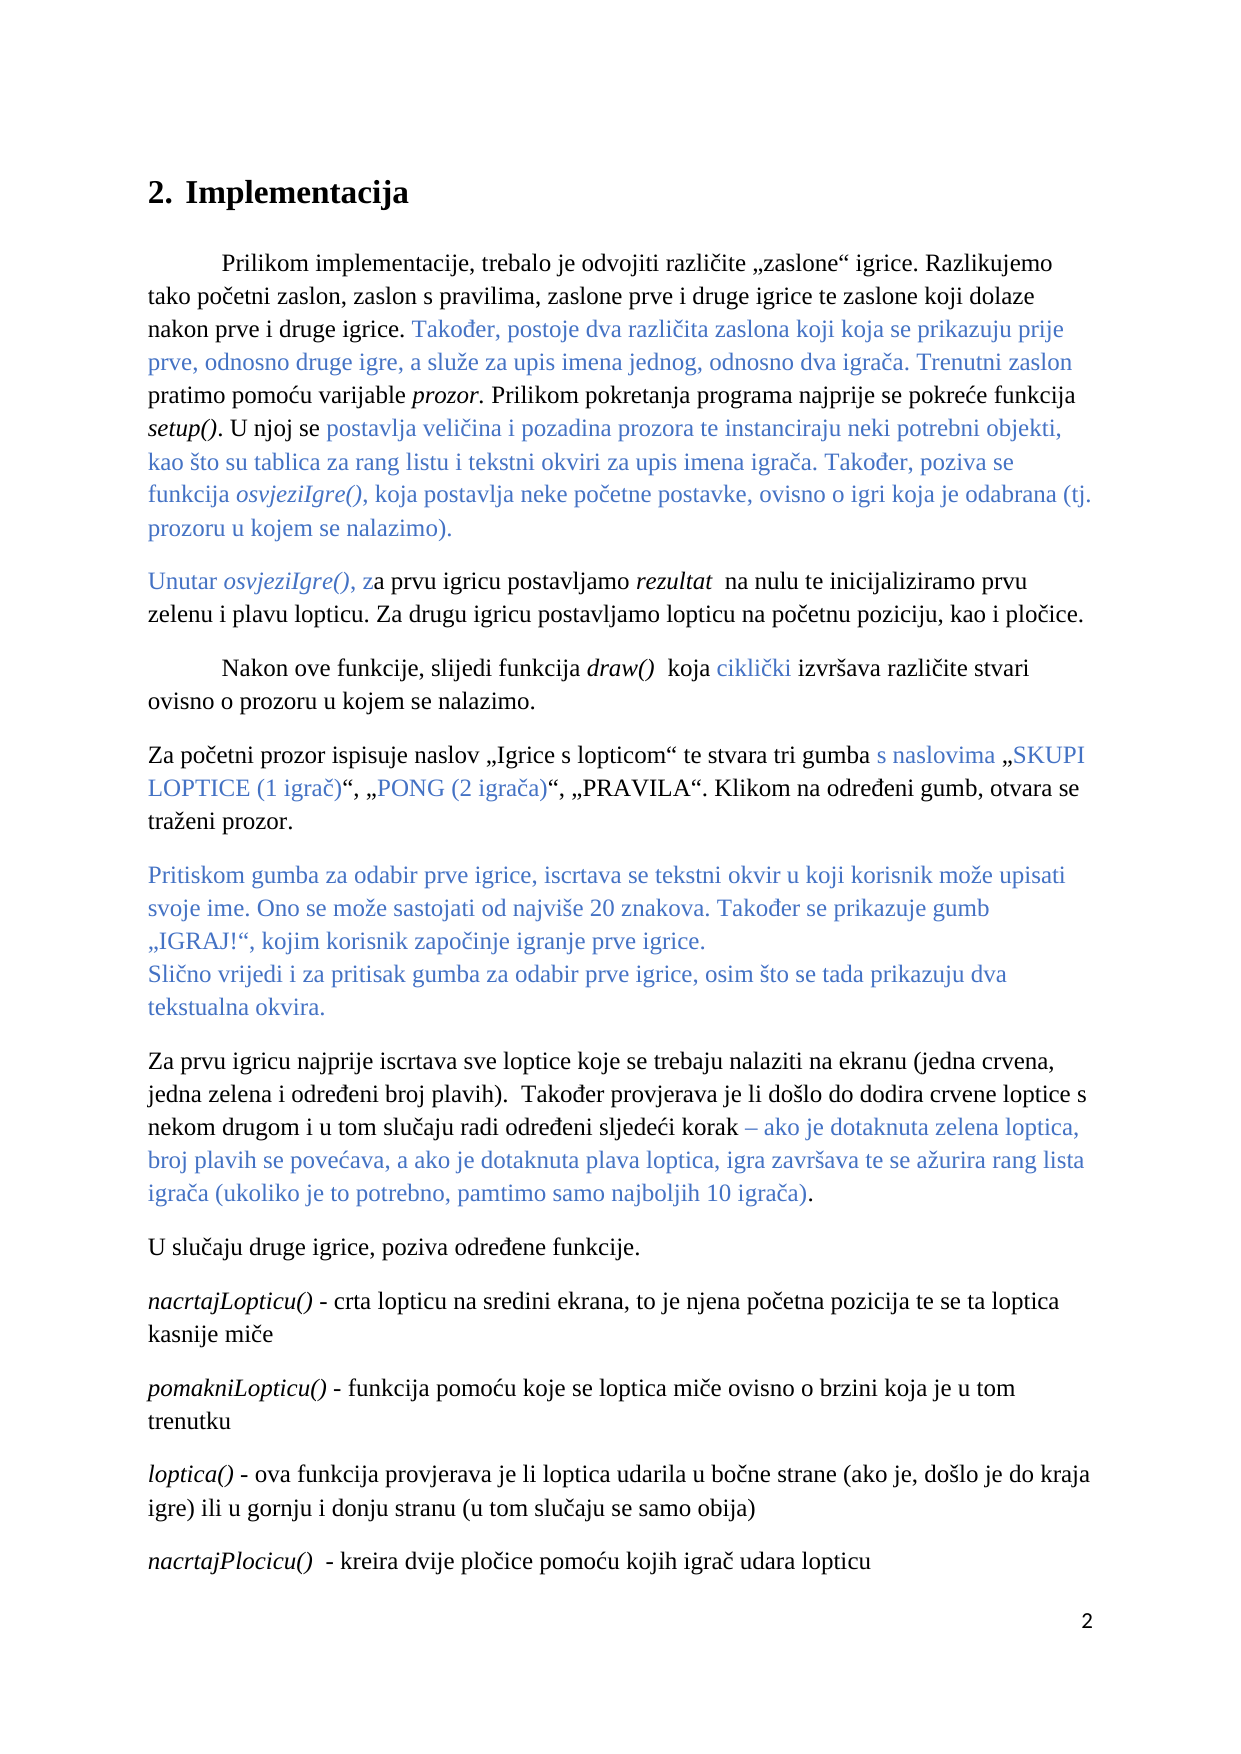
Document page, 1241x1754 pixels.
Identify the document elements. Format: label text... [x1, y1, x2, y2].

text pomakniLopticu() - funkcija pomoću koje se loptica miče ovisno o brzini koja je u tom trenutku [148, 1373, 1093, 1434]
list Implementacija [148, 173, 1093, 211]
text nacrtajLopticu() - crta lopticu na sredini ekrana, to je njena početna pozicija te se ta loptica kasnije miče [148, 1286, 1093, 1348]
text U slučaju druge igrice, poziva određene funkcije. [148, 1232, 1093, 1261]
text Pritiskom gumba za odabir prve igrice, iscrtava se tekstni okvir u koji korisnik može upisati svoje ime. Ono se može sastojati od najviše 20 znakova. Također se prikazuje gumb „IGRAJ!“, kojim korisnik započinje igranje prve igrice. Slično vrijedi i za pritisak gumba za odabir prve igrice, osim što se tada prikazuju dva tekstualna okvira. [148, 860, 1093, 1021]
text Za prvu igricu najprije iscrtava sve loptice koje se trebaju nalaziti na ekranu (jedna crvena, jedna zelena i određeni broj plavih). Također provjerava je li došlo do dodira crvene loptice s nekom drugom i u tom slučaju radi određeni sljedeći korak – ako je dotaknuta zelena loptica, broj plavih se povećava, a ako je dotaknuta plava loptica, igra završava te se ažurira rang lista igrača (ukoliko je to potrebno, pamtimo samo najboljih 10 igrača). [148, 1046, 1093, 1207]
text nacrtajPlocicu() - kreira dvije pločice pomoću kojih igrač udara lopticu [148, 1546, 1093, 1575]
text Unutar osvjeziIgre(), za prvu igricu postavljamo rezultat na nulu te inicijaliziramo prvu zelenu i plavu lopticu. Za drugu igricu postavljamo lopticu na početnu poziciju, kao i pločice. [148, 566, 1093, 628]
text Nakon ove funkcije, slijedi funkcija draw() koja ciklički izvršava različite stvari ovisno o prozoru u kojem se nalazimo. [148, 653, 1093, 715]
text Za početni prozor ispisuje naslov „Igrice s lopticom“ te stvara tri gumba s naslovima „SKUPI LOPTICE (1 igrač)“, „PONG (2 igrača)“, „PRAVILA“. Klikom na određeni gumb, otvara se traženi prozor. [148, 740, 1093, 835]
text Prilikom implementacije, trebalo je odvojiti različite „zaslone“ igrice. Razlikujemo tako početni zaslon, zaslon s pravilima, zaslone prve i druge igrice te zaslone koji dolaze nakon prve i druge igrice. Također, postoje dva različita zaslona koji koja se prikazuju prije prve, odnosno druge igre, a služe za upis imena jednog, odnosno dva igrača. Trenutni zaslon pratimo pomoću varijable prozor. Prilikom pokretanja programa najprije se pokreće funkcija setup(). U njoj se postavlja veličina i pozadina prozora te instanciraju neki potrebni objekti, kao što su tablica za rang listu i tekstni okviri za upis imena igrača. Također, poziva se funkcija osvjeziIgre(), koja postavlja neke početne postavke, ovisno o igri koja je odabrana (tj. prozoru u kojem se nalazimo). [148, 248, 1093, 541]
text loptica() - ova funkcija provjerava je li loptica udarila u bočne strane (ako je, došlo je do kraja igre) ili u gornju i donju stranu (u tom slučaju se samo obija) [148, 1459, 1093, 1521]
